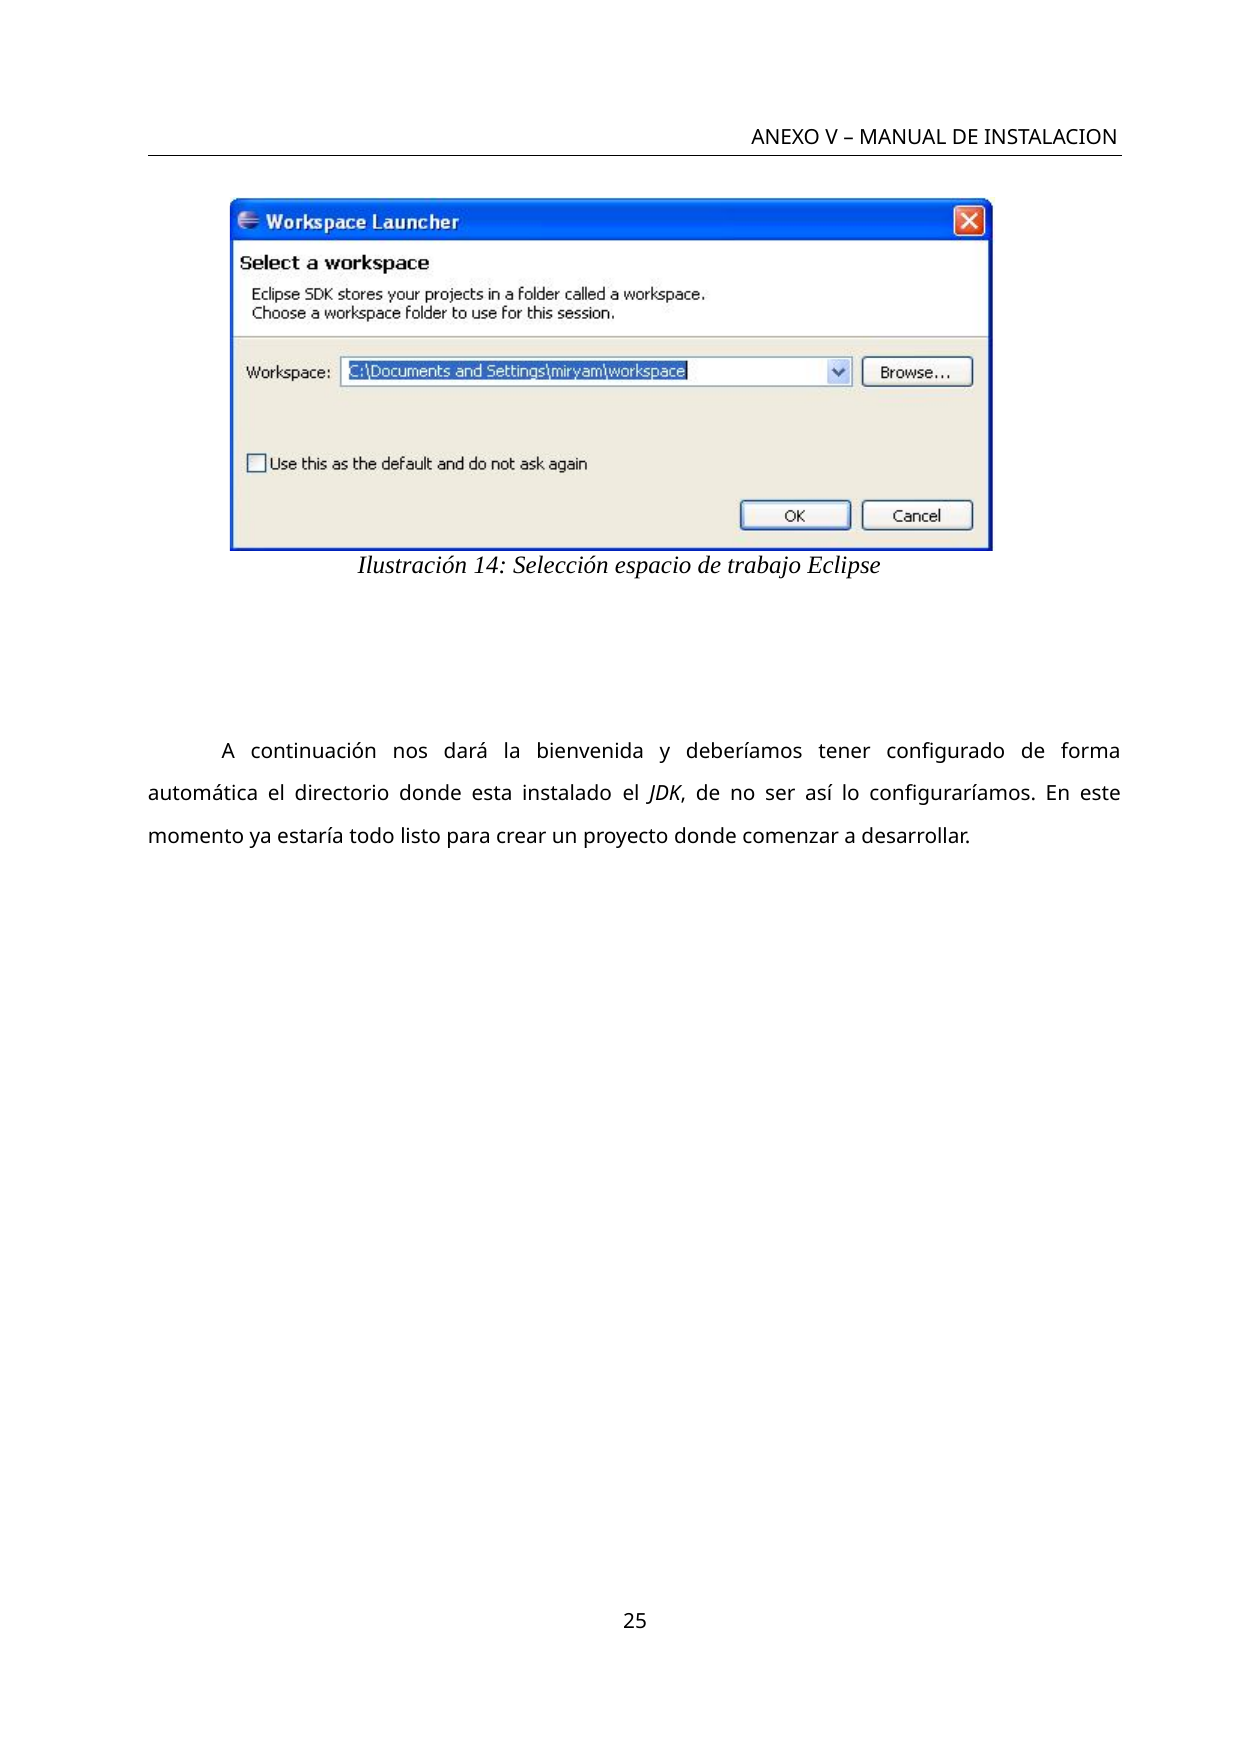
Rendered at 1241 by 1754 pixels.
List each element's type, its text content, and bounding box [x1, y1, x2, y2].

text Ilustración 14: Selección espacio de trabajo Eclipse [229, 197, 1011, 579]
picture [229, 197, 996, 551]
text A continuación nos dará la bienvenida y deberíamos tener configurado de forma automática el directorio donde esta instalado el JDK, de no ser así lo configuraríamos. En este momento ya estaría todo listo para crear un proyecto donde comenzar a desarrollar. [148, 736, 1122, 849]
